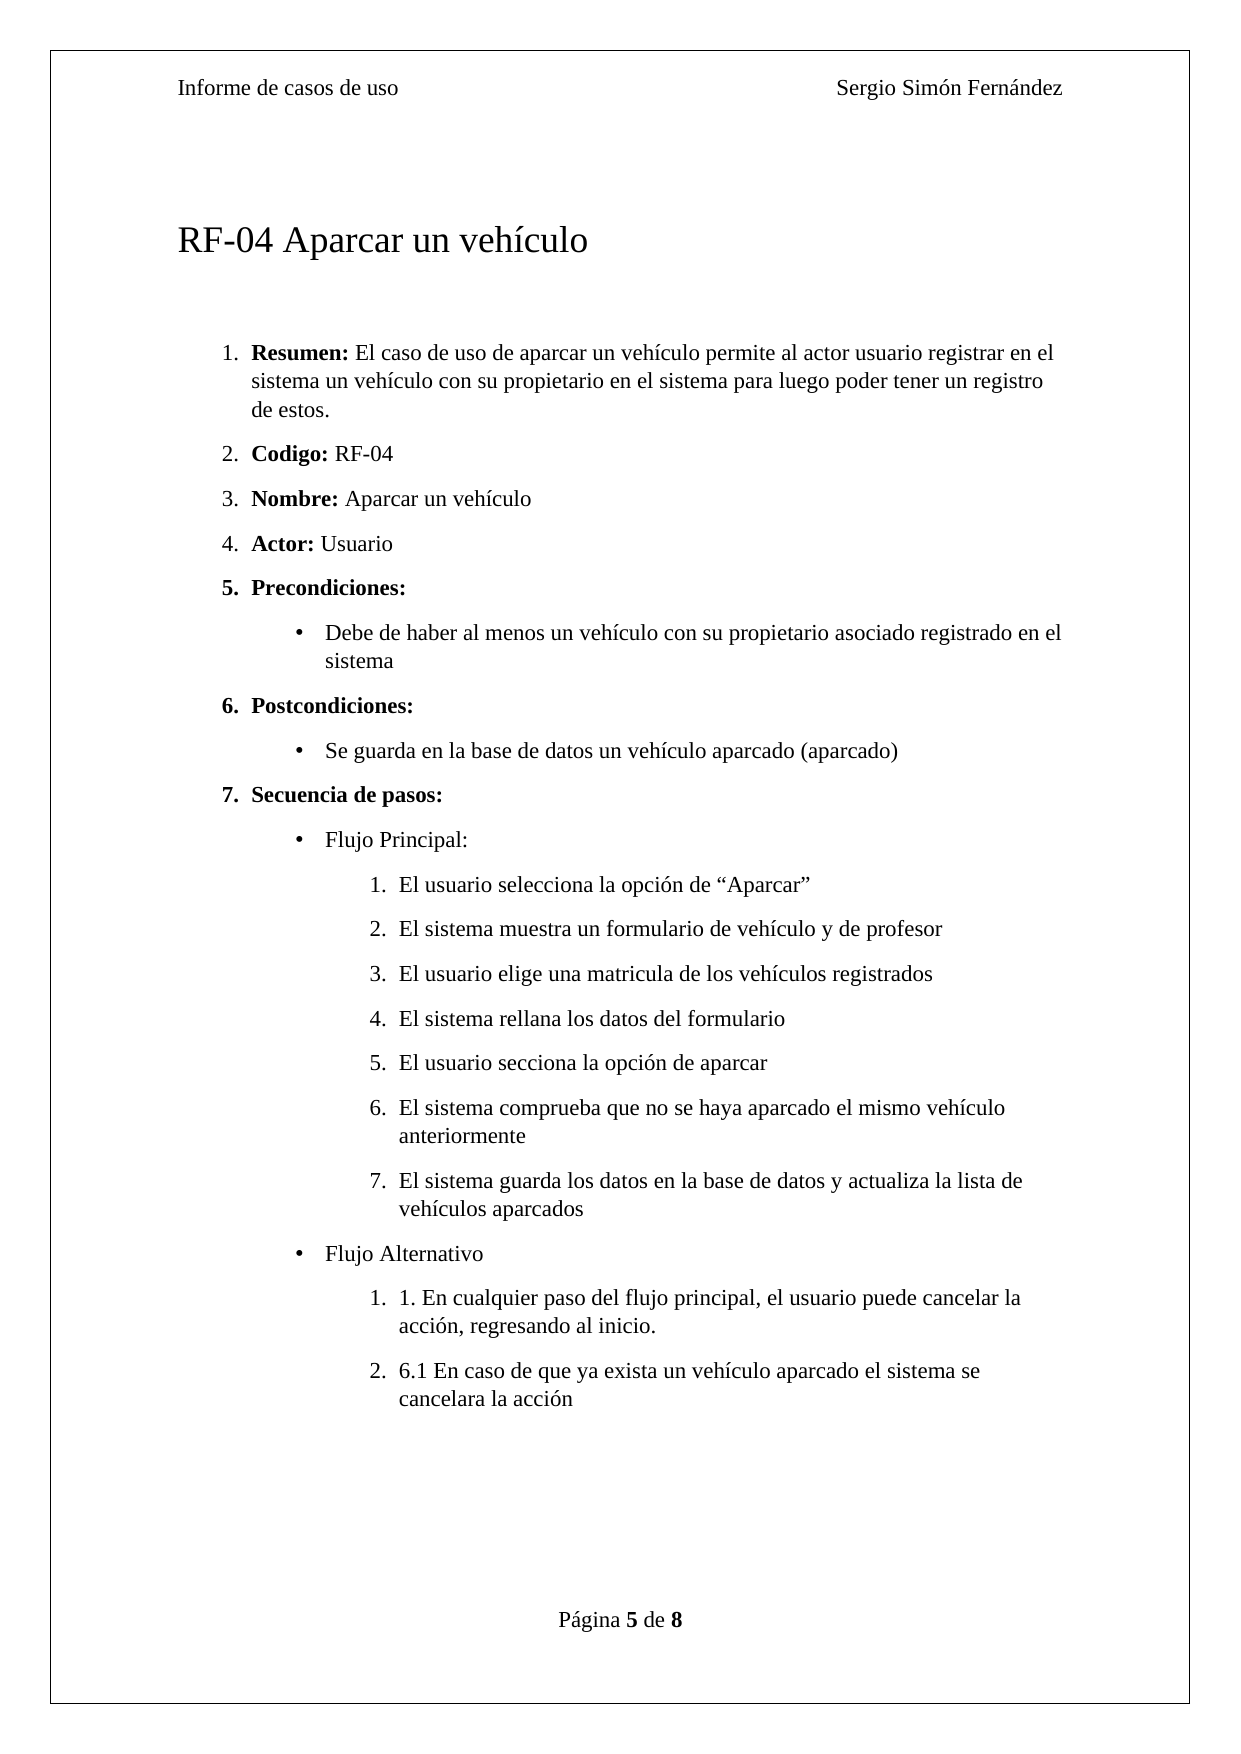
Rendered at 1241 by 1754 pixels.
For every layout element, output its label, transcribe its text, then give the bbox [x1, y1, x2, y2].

list 6.1 En caso de que ya exista un vehículo aparcado el sistema se cancelara la acción [369, 1357, 1063, 1412]
list El usuario secciona la opción de aparcar [369, 1049, 1063, 1076]
list El sistema rellana los datos del formulario [369, 1005, 1063, 1031]
list El sistema comprueba que no se haya aparcado el mismo vehículo anteriormente [369, 1094, 1063, 1149]
list El sistema muestra un formulario de vehículo y de profesor [369, 915, 1063, 942]
list Resumen: El caso de uso de aparcar un vehículo permite al actor usuario registrar en el sistema un vehículo con su propietario en el sistema para luego poder tener un registro de estos. [222, 339, 1063, 422]
list Codigo: RF-04 [222, 440, 1063, 467]
list Flujo Principal: [295, 826, 1063, 852]
list Nombre: Aparcar un vehículo [222, 485, 1063, 511]
list Actor: Usuario [222, 530, 1063, 556]
list El usuario selecciona la opción de “Aparcar” [369, 871, 1063, 897]
list Debe de haber al menos un vehículo con su propietario asociado registrado en el sistema [295, 619, 1063, 673]
list El usuario elige una matricula de los vehículos registrados [369, 960, 1063, 986]
subtitle RF-04 Aparcar un vehículo [177, 217, 1063, 261]
list Secuencia de pasos: [222, 781, 1063, 808]
list Postcondiciones: [222, 692, 1063, 718]
list Precondiciones: [222, 574, 1063, 601]
list 1. En cualquier paso del flujo principal, el usuario puede cancelar la acción, regresando al inicio. [369, 1284, 1063, 1339]
list Se guarda en la base de datos un vehículo aparcado (aparcado) [295, 737, 1063, 763]
list El sistema guarda los datos en la base de datos y actualiza la lista de vehículos aparcados [369, 1167, 1063, 1221]
list Flujo Alternativo [295, 1240, 1063, 1266]
